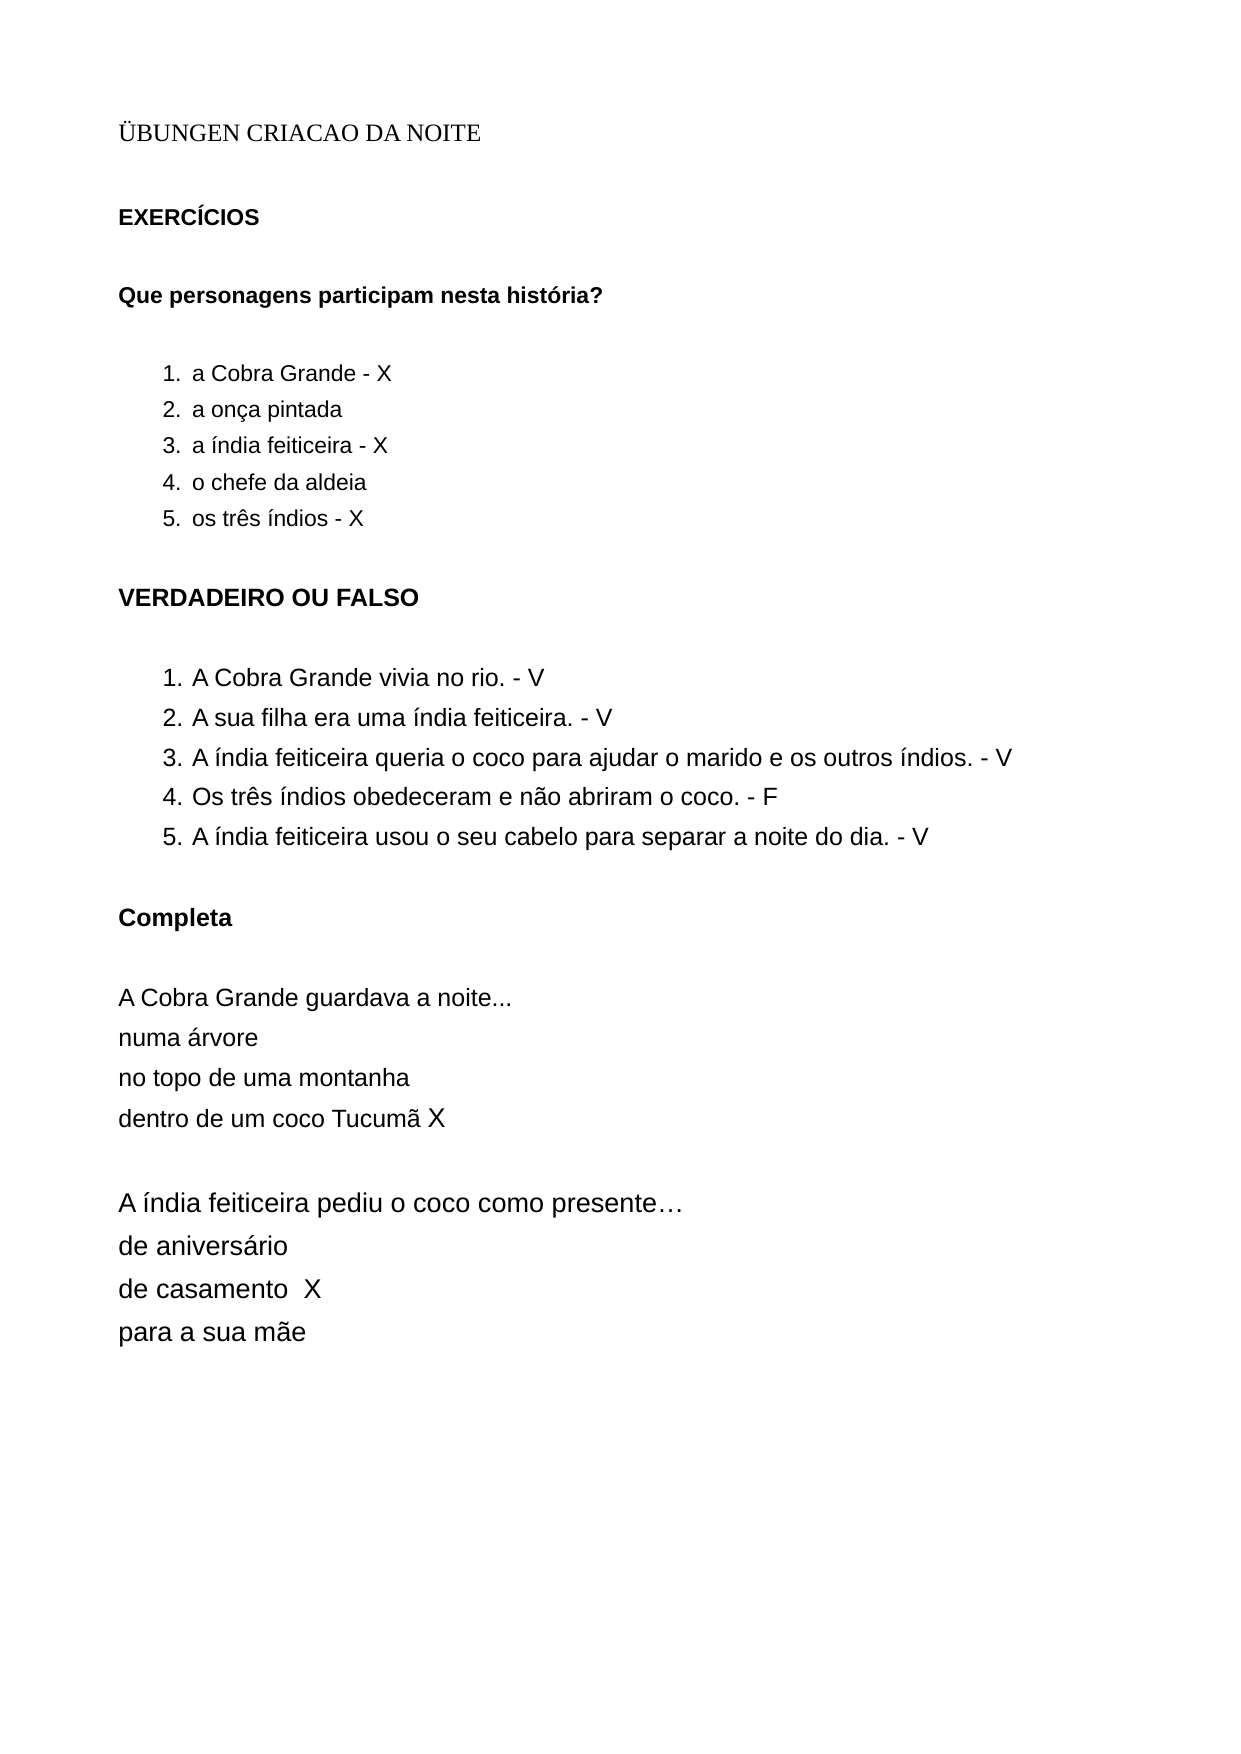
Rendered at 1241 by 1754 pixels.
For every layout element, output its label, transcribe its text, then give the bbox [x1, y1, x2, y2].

list a Cobra Grande - X [162, 359, 1122, 386]
list A Cobra Grande vivia no rio. - V [162, 663, 1122, 692]
text Que personagens participam nesta história? [118, 282, 1122, 308]
list a índia feiticeira - X [162, 432, 1122, 459]
text de casamento X [118, 1273, 1122, 1304]
text Completa [118, 903, 1122, 931]
list os três índios - X [162, 505, 1122, 531]
text no topo de uma montanha [118, 1063, 1122, 1091]
text ÜBUNGEN CRIACAO DA NOITE [118, 118, 1122, 147]
text para a sua mãe [118, 1316, 1122, 1347]
text numa árvore [118, 1023, 1122, 1052]
text A Cobra Grande guardava a noite... [118, 983, 1122, 1012]
text VERDADEIRO OU FALSO [118, 583, 1122, 611]
list A índia feiticeira usou o seu cabelo para separar a noite do dia. - V [162, 822, 1122, 851]
list o chefe da aldeia [162, 469, 1122, 495]
text EXERCÍCIOS [118, 204, 1122, 231]
list a onça pintada [162, 396, 1122, 422]
text de aniversário [118, 1230, 1122, 1261]
list A índia feiticeira queria o coco para ajudar o marido e os outros índios. - V [162, 743, 1122, 771]
list Os três índios obedeceram e não abriram o coco. - F [162, 782, 1122, 811]
text dentro de um coco Tucumã X [118, 1102, 1122, 1133]
list A sua filha era uma índia feiticeira. - V [162, 703, 1122, 732]
text A índia feiticeira pediu o coco como presente… [118, 1187, 1122, 1218]
